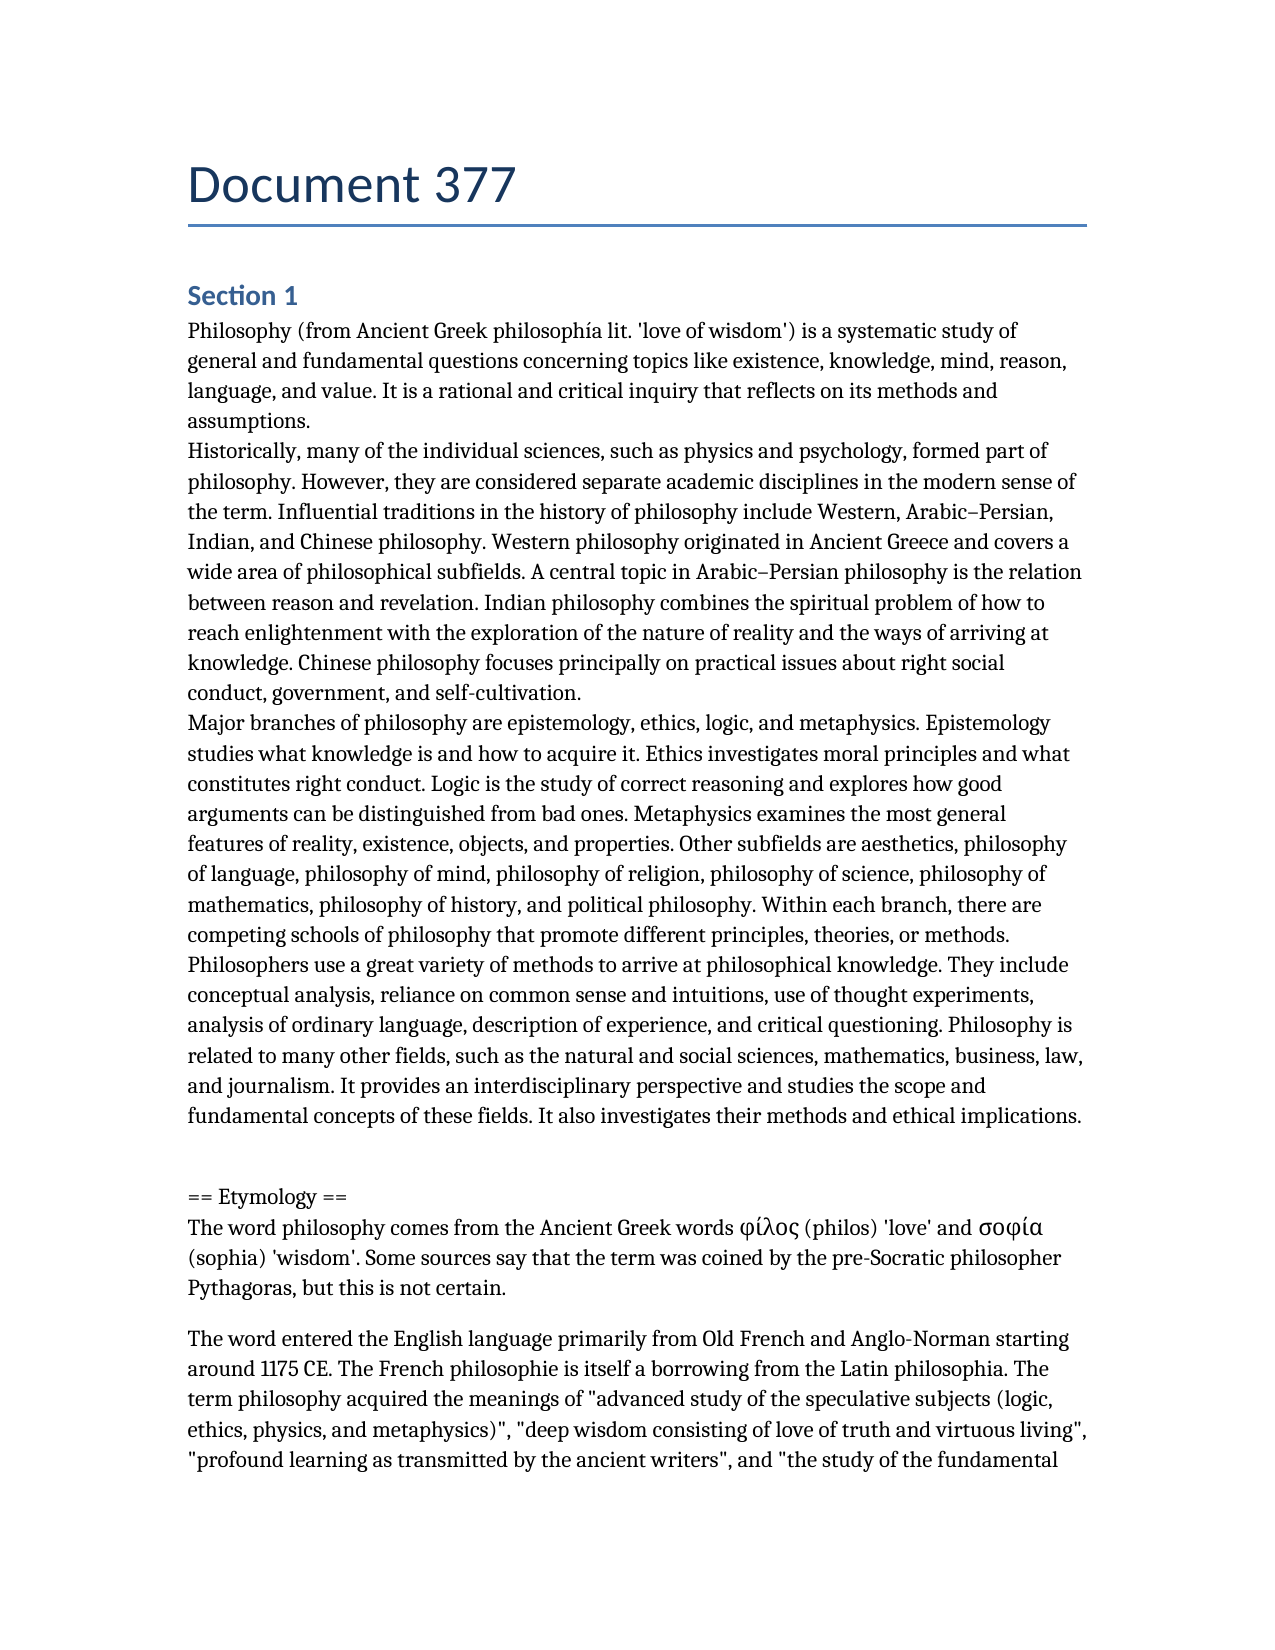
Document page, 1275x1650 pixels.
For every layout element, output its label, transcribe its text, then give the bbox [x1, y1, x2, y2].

text == Etymology == The word philosophy comes from the Ancient Greek words φίλος (philos) 'love' and σοφία (sophia) 'wisdom'. Some sources say that the term was coined by the pre-Socratic philosopher Pythagoras, but this is not certain. [187, 1154, 1087, 1301]
text The word entered the English language primarily from Old French and Anglo-Norman starting around 1175 CE. The French philosophie is itself a borrowing from the Latin philosophia. The term philosophy acquired the meanings of "advanced study of the speculative subjects (logic, ethics, physics, and metaphysics)", "deep wisdom consisting of love of truth and virtuous living", "profound learning as transmitted by the ancient writers", and "the study of the fundamental [187, 1326, 1087, 1473]
subtitle Section 1 [187, 277, 1087, 312]
title Document 377 [187, 150, 1087, 227]
text Philosophy (from Ancient Greek philosophía lit. 'love of wisdom') is a systematic study of general and fundamental questions concerning topics like existence, knowledge, mind, reason, language, and value. It is a rational and critical inquiry that reflects on its methods and assumptions. Historically, many of the individual sciences, such as physics and psychology, formed part of philosophy. However, they are considered separate academic disciplines in the modern sense of the term. Influential traditions in the history of philosophy include Western, Arabic–Persian, Indian, and Chinese philosophy. Western philosophy originated in Ancient Greece and covers a wide area of philosophical subfields. A central topic in Arabic–Persian philosophy is the relation between reason and revelation. Indian philosophy combines the spiritual problem of how to reach enlightenment with the exploration of the nature of reality and the ways of arriving at knowledge. Chinese philosophy focuses principally on practical issues about right social conduct, government, and self-cultivation. Major branches of philosophy are epistemology, ethics, logic, and metaphysics. Epistemology studies what knowledge is and how to acquire it. Ethics investigates moral principles and what constitutes right conduct. Logic is the study of correct reasoning and explores how good arguments can be distinguished from bad ones. Metaphysics examines the most general features of reality, existence, objects, and properties. Other subfields are aesthetics, philosophy of language, philosophy of mind, philosophy of religion, philosophy of science, philosophy of mathematics, philosophy of history, and political philosophy. Within each branch, there are competing schools of philosophy that promote different principles, theories, or methods. Philosophers use a great variety of methods to arrive at philosophical knowledge. They include conceptual analysis, reliance on common sense and intuitions, use of thought experiments, analysis of ordinary language, description of experience, and critical questioning. Philosophy is related to many other fields, such as the natural and social sciences, mathematics, business, law, and journalism. It provides an interdisciplinary perspective and studies the scope and fundamental concepts of these fields. It also investigates their methods and ethical implications. [187, 317, 1087, 1129]
